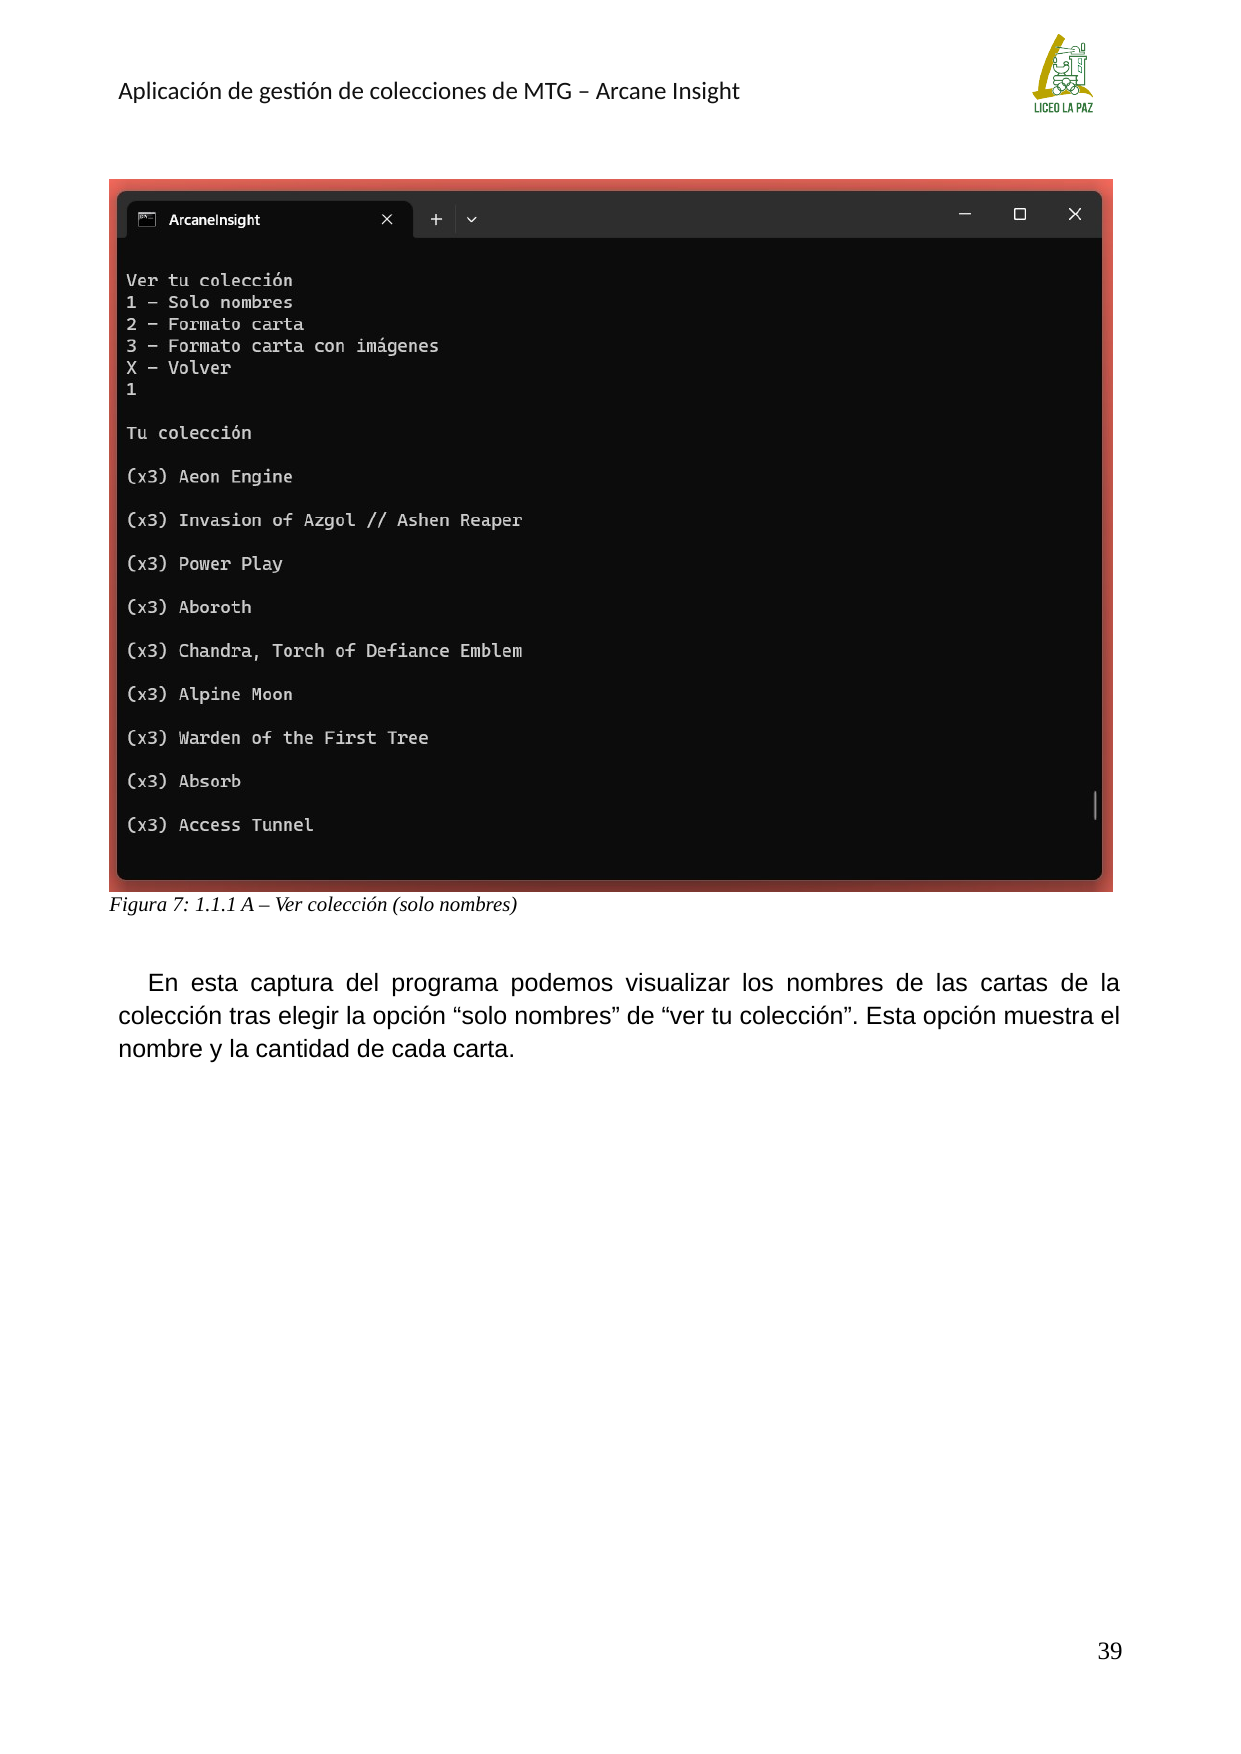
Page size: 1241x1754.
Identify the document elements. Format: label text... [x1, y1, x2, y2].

picture [109, 179, 1113, 892]
text Figura 7: 1.1.1 A – Ver colección (solo nombres) [109, 892, 1113, 916]
picture [1025, 26, 1100, 121]
text En esta captura del programa podemos visualizar los nombres de las cartas de la colección tras elegir la opción “solo nombres” de “ver tu colección”. Esta opción muestra el nombre y la cantidad de cada carta. [118, 968, 1122, 1063]
